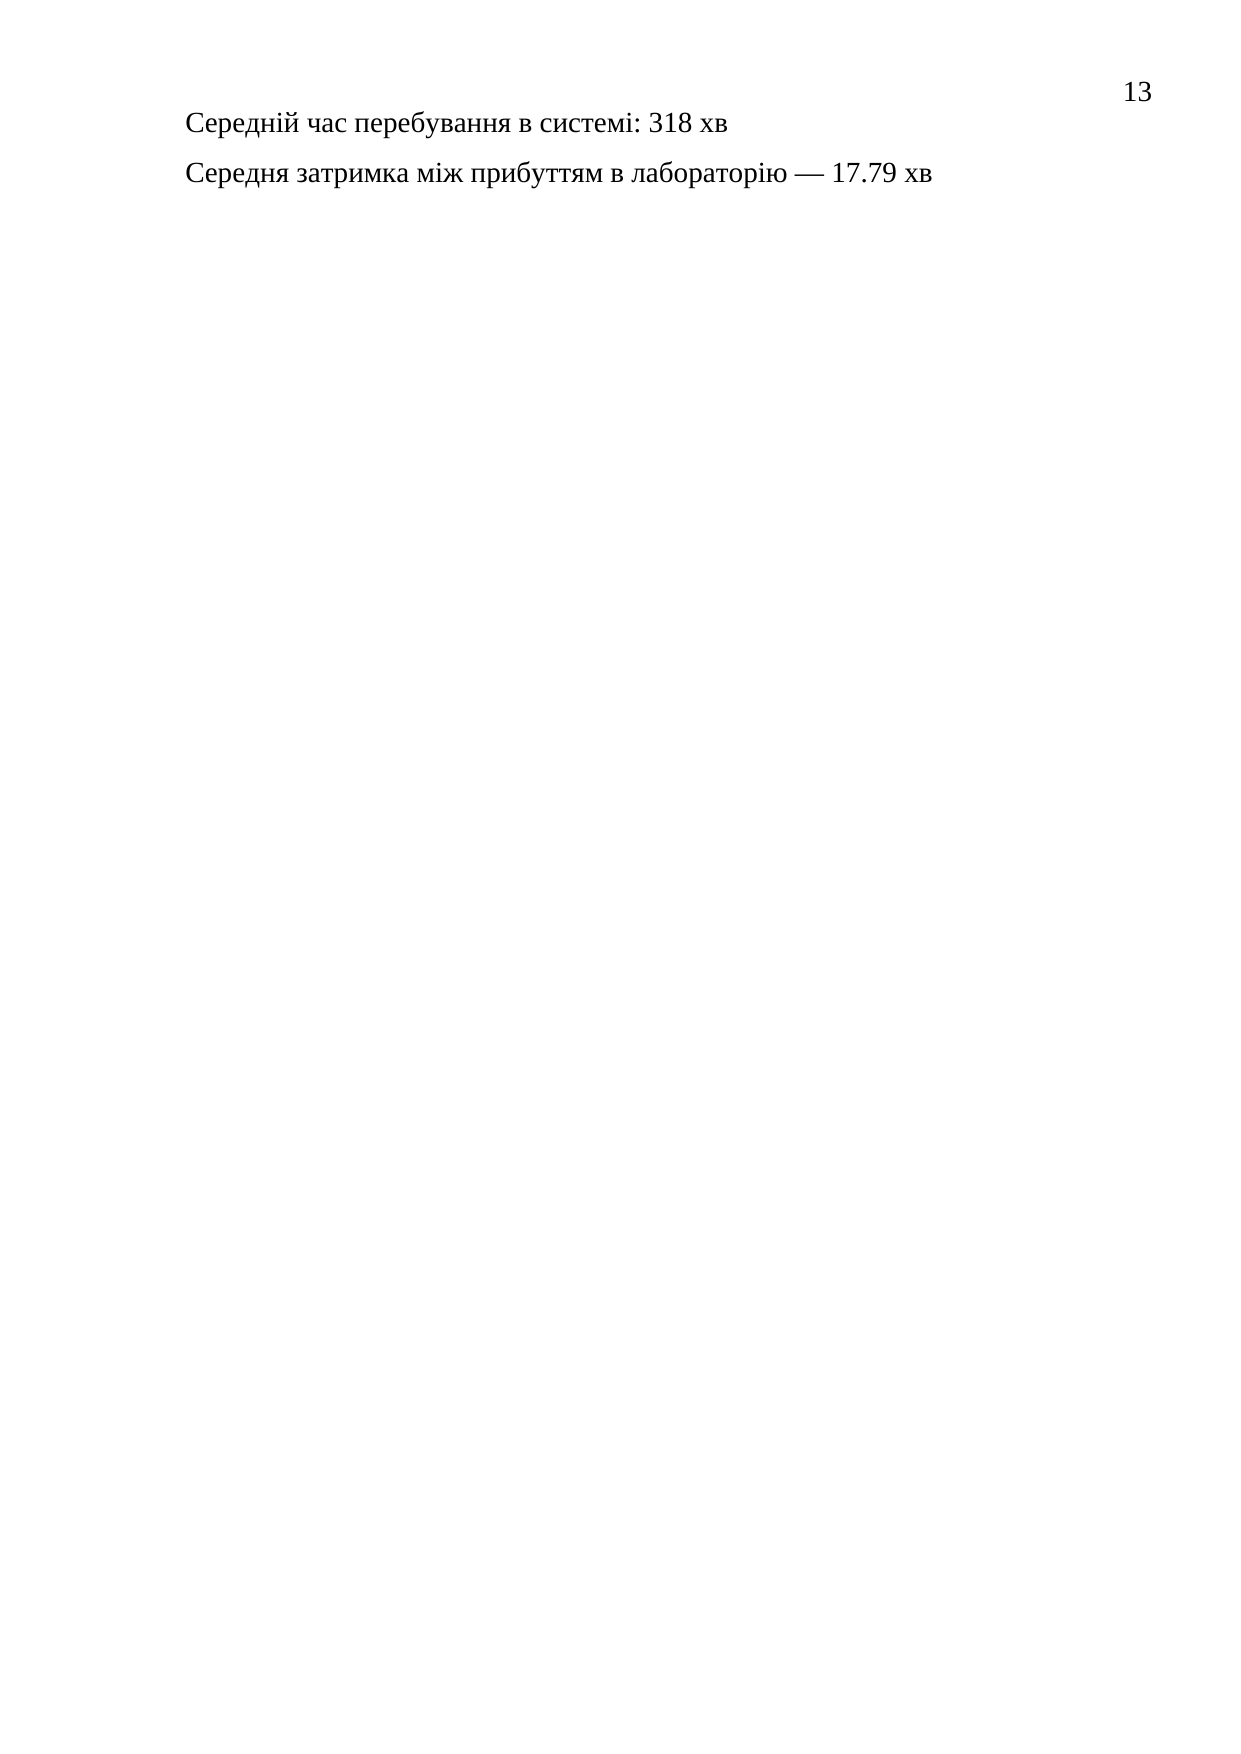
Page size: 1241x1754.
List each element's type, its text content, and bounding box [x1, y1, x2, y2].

text Середня затримка між прибуттям в лабораторію — 17.79 хв [118, 156, 1122, 189]
text Середній час перебування в системі: 318 хв [118, 105, 1122, 139]
